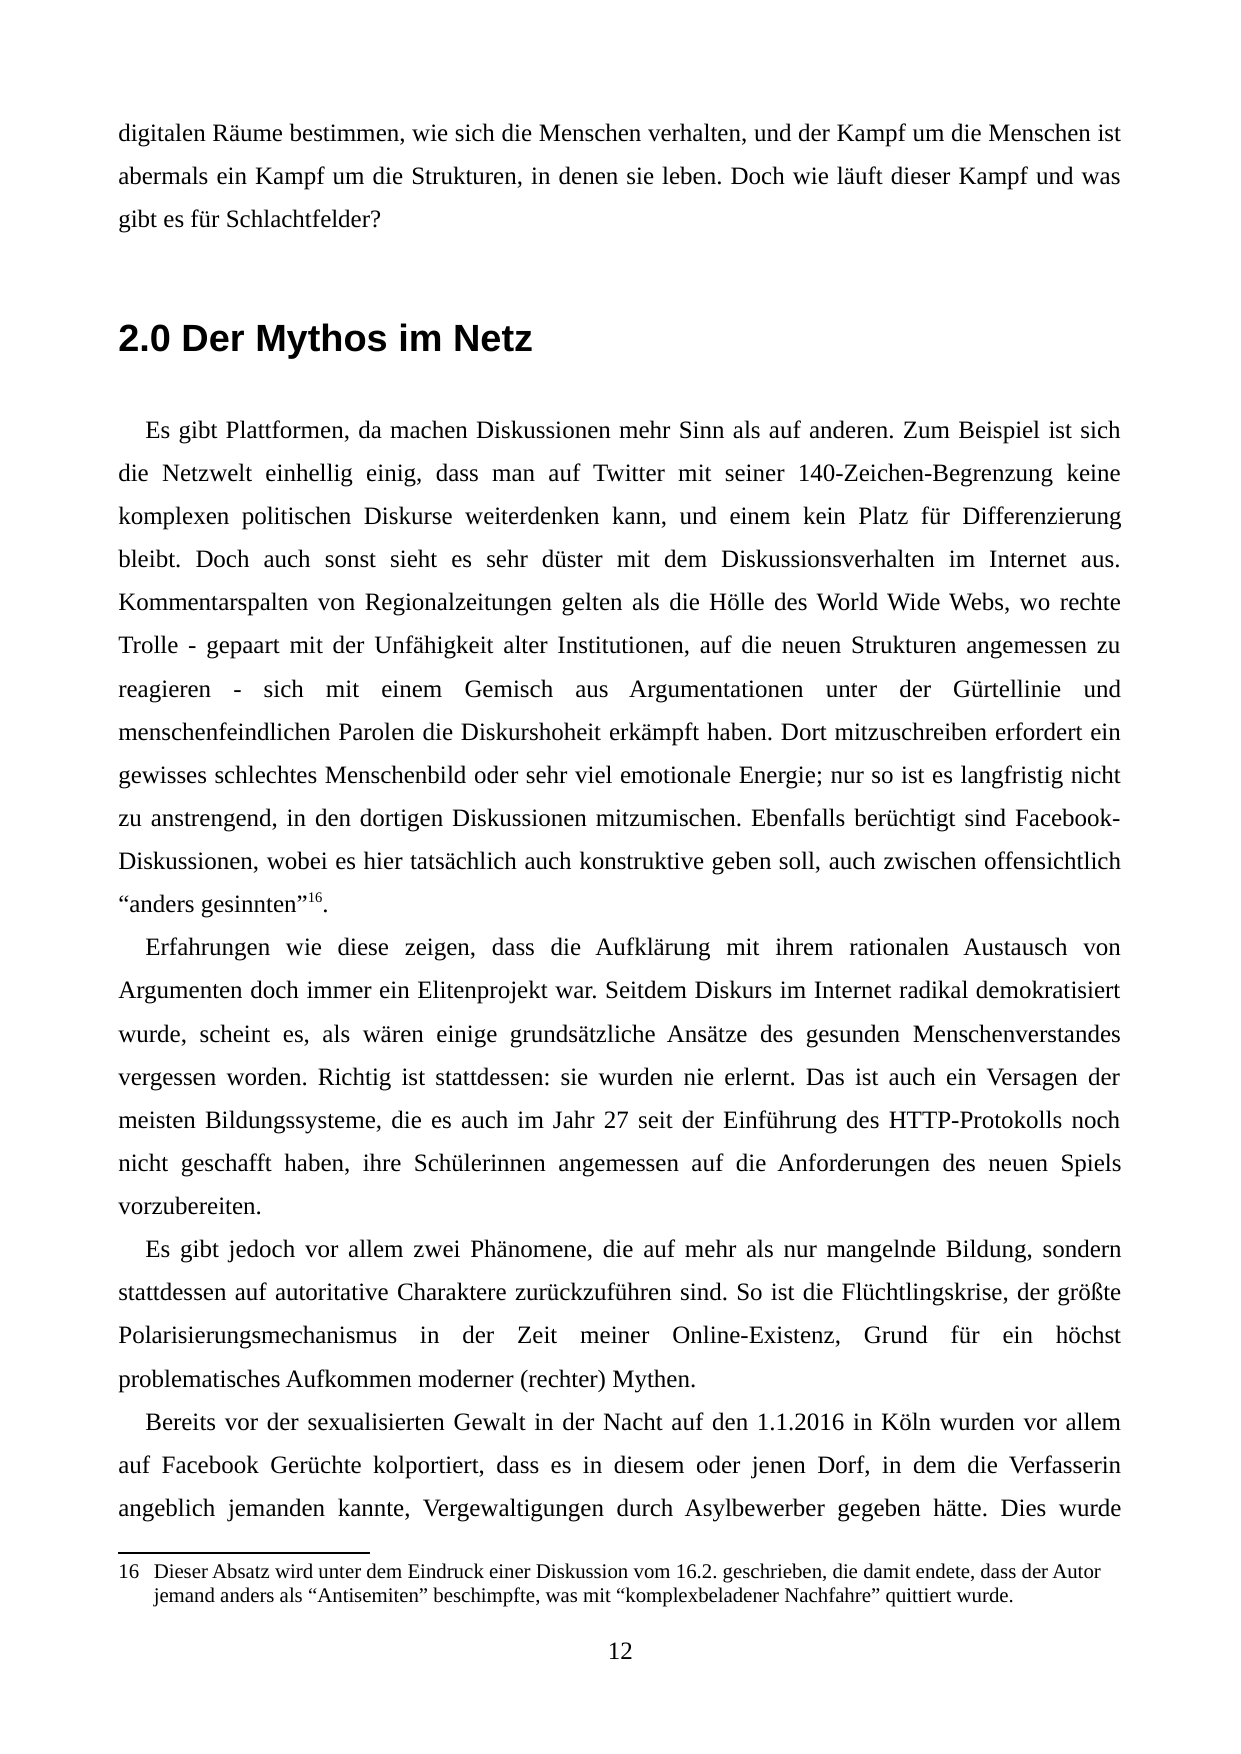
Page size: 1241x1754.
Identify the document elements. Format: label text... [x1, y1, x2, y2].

text Dieser Absatz wird unter dem Eindruck einer Diskussion vom 16.2. geschrieben, die damit endete, dass der Autor jemand anders als “Antisemiten” beschimpfte, was mit “komplexbeladener Nachfahre” quittiert wurde. [118, 1559, 1122, 1607]
text Es gibt Plattformen, da machen Diskussionen mehr Sinn als auf anderen. Zum Beispiel ist sich die Netzwelt einhellig einig, dass man auf Twitter mit seiner 140-Zeichen-Begrenzung keine komplexen politischen Diskurse weiterdenken kann, und einem kein Platz für Differenzierung bleibt. Doch auch sonst sieht es sehr düster mit dem Diskussionsverhalten im Internet aus. Kommentarspalten von Regionalzeitungen gelten als die Hölle des World Wide Webs, wo rechte Trolle - gepaart mit der Unfähigkeit alter Institutionen, auf die neuen Strukturen angemessen zu reagieren - sich mit einem Gemisch aus Argumentationen unter der Gürtellinie und menschenfeindlichen Parolen die Diskurshoheit erkämpft haben. Dort mitzuschreiben erfordert ein gewisses schlechtes Menschenbild oder sehr viel emotionale Energie; nur so ist es langfristig nicht zu anstrengend, in den dortigen Diskussionen mitzumischen. Ebenfalls berüchtigt sind Facebook-Diskussionen, wobei es hier tatsächlich auch konstruktive geben soll, auch zwischen offensichtlich “anders gesinnten”. [118, 415, 1122, 918]
text Bereits vor der sexualisierten Gewalt in der Nacht auf den 1.1.2016 in Köln wurden vor allem auf Facebook Gerüchte kolportiert, dass es in diesem oder jenen Dorf, in dem die Verfasserin angeblich jemanden kannte, Vergewaltigungen durch Asylbewerber gegeben hätte. Dies wurde [118, 1407, 1122, 1522]
subtitle 2.0 Der Mythos im Netz [118, 316, 1122, 359]
text Es gibt jedoch vor allem zwei Phänomene, die auf mehr als nur mangelnde Bildung, sondern stattdessen auf autoritative Charaktere zurückzuführen sind. So ist die Flüchtlingskrise, der größte Polarisierungsmechanismus in der Zeit meiner Online-Existenz, Grund für ein höchst problematisches Aufkommen moderner (rechter) Mythen. [118, 1234, 1122, 1392]
text Erfahrungen wie diese zeigen, dass die Aufklärung mit ihrem rationalen Austausch von Argumenten doch immer ein Elitenprojekt war. Seitdem Diskurs im Internet radikal demokratisiert wurde, scheint es, als wären einige grundsätzliche Ansätze des gesunden Menschenverstandes vergessen worden. Richtig ist stattdessen: sie wurden nie erlernt. Das ist auch ein Versagen der meisten Bildungssysteme, die es auch im Jahr 27 seit der Einführung des HTTP-Protokolls noch nicht geschafft haben, ihre Schülerinnen angemessen auf die Anforderungen des neuen Spiels vorzubereiten. [118, 932, 1122, 1220]
text digitalen Räume bestimmen, wie sich die Menschen verhalten, und der Kampf um die Menschen ist abermals ein Kampf um die Strukturen, in denen sie leben. Doch wie läuft dieser Kampf und was gibt es für Schlachtfelder? [118, 118, 1122, 233]
